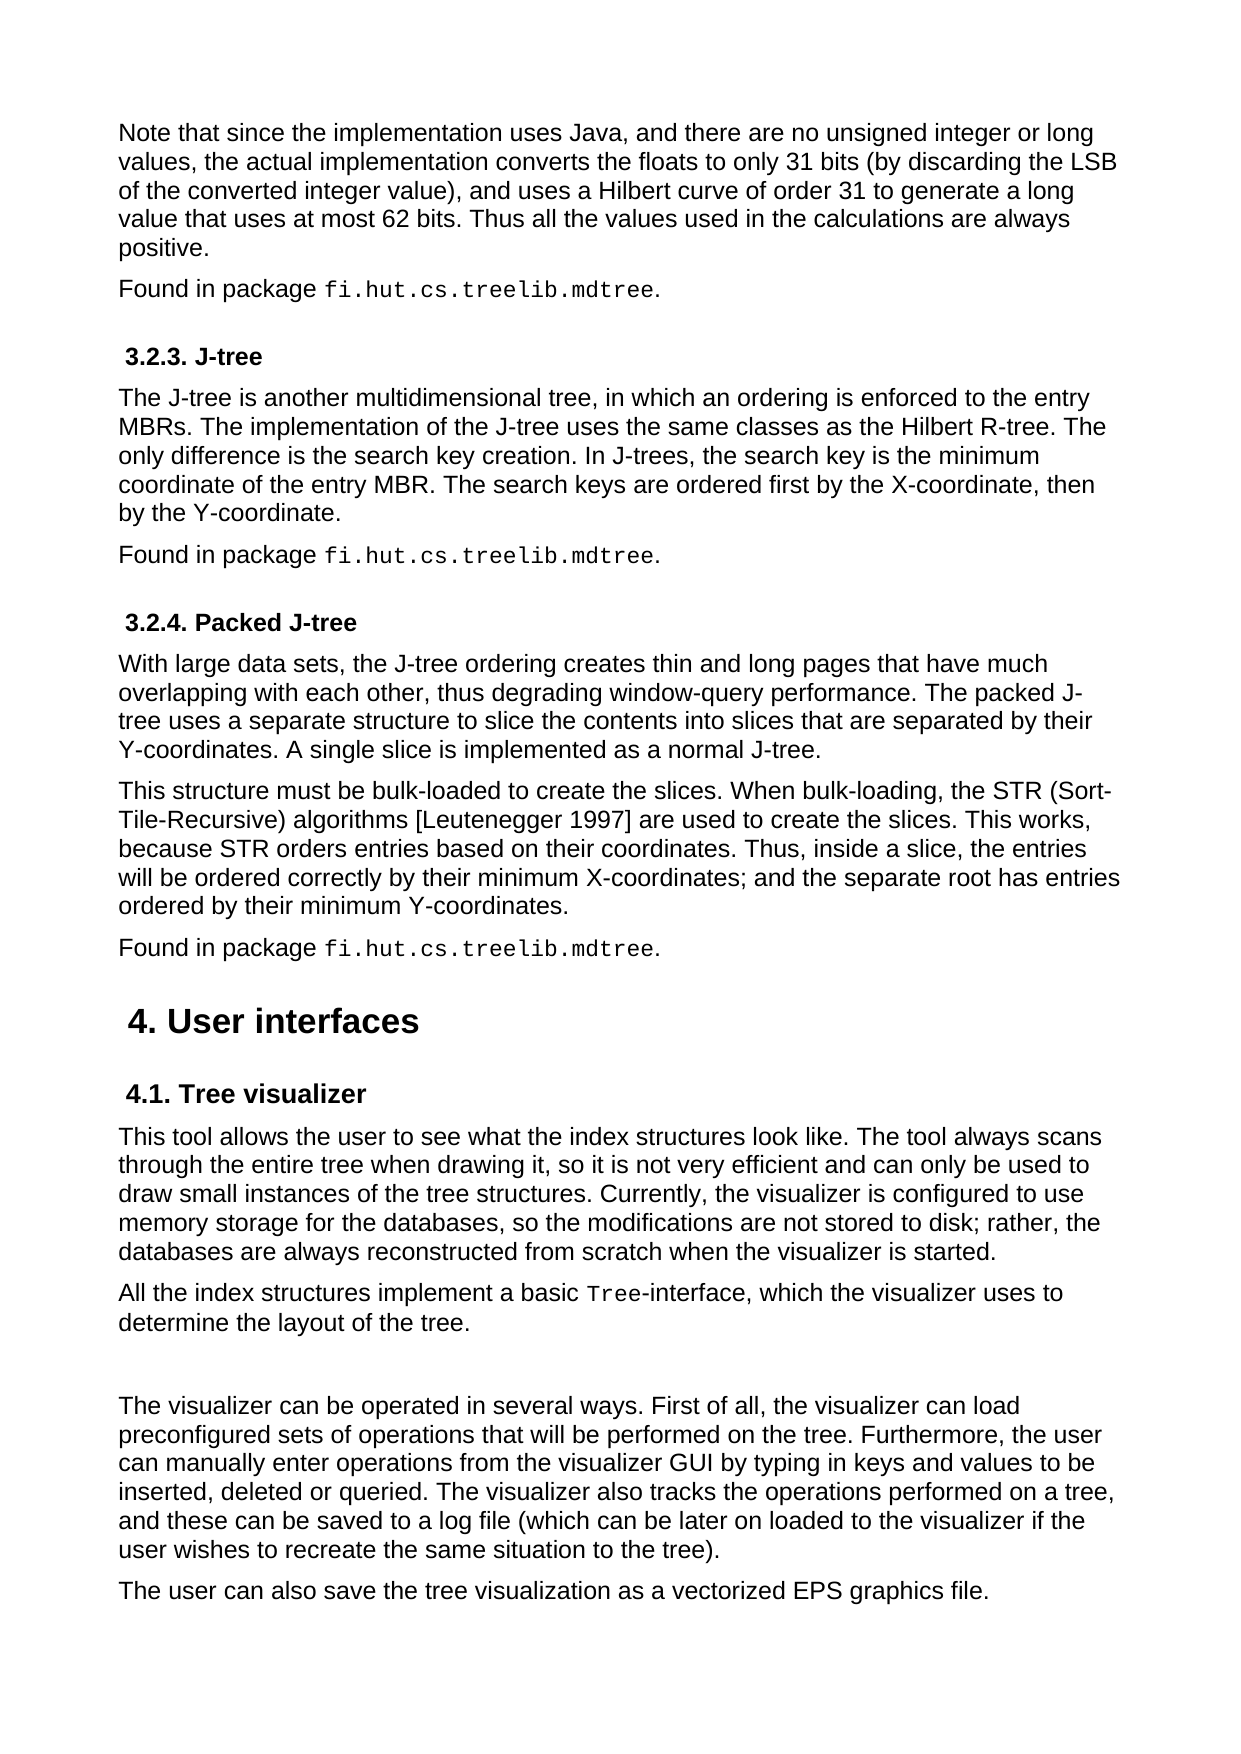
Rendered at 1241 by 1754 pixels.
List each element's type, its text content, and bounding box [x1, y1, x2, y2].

subtitle Packed J-tree [118, 607, 1122, 636]
text All the index structures implement a basic Tree-interface, which the visualizer uses to determine the layout of the tree. [118, 1278, 1122, 1337]
text The user can also save the tree visualization as a vectorized EPS graphics file. [118, 1576, 1122, 1604]
text This tool allows the user to see what the index structures look like. The tool always scans through the entire tree when drawing it, so it is not very efficient and can only be used to draw small instances of the tree structures. Currently, the visualizer is configured to use memory storage for the databases, so the modifications are not stored to disk; rather, the databases are always reconstructed from scratch when the visualizer is started. [118, 1122, 1122, 1266]
text Found in package fi.hut.cs.treelib.mdtree. [118, 932, 1122, 963]
text The J-tree is another multidimensional tree, in which an ordering is enforced to the entry MBRs. The implementation of the J-tree uses the same classes as the Hilbert R-tree. The only difference is the search key creation. In J-trees, the search key is the minimum coordinate of the entry MBR. The search keys are ordered first by the X-coordinate, then by the Y-coordinate. [118, 383, 1122, 527]
text Found in package fi.hut.cs.treelib.mdtree. [118, 274, 1122, 305]
subtitle User interfaces [118, 1000, 1122, 1041]
text With large data sets, the J-tree ordering creates thin and long pages that have much overlapping with each other, thus degrading window-query performance. The packed J-tree uses a separate structure to slice the contents into slices that are separated by their Y-coordinates. A single slice is implemented as a normal J-tree. [118, 649, 1122, 764]
subtitle Tree visualizer [118, 1078, 1122, 1109]
text Found in package fi.hut.cs.treelib.mdtree. [118, 540, 1122, 570]
text The visualizer can be operated in several ways. First of all, the visualizer can load preconfigured sets of operations that will be performed on the tree. Furthermore, the user can manually enter operations from the visualizer GUI by typing in keys and values to be inserted, deleted or queried. The visualizer also tracks the operations performed on a tree, and these can be saved to a log file (which can be later on loaded to the visualizer if the user wishes to recreate the same situation to the tree). [118, 1391, 1122, 1563]
text This structure must be bulk-loaded to create the slices. When bulk-loading, the STR (Sort-Tile-Recursive) algorithms [Leutenegger 1997] are used to create the slices. This works, because STR orders entries based on their coordinates. Thus, inside a slice, the entries will be ordered correctly by their minimum X-coordinates; and the separate root has entries ordered by their minimum Y-coordinates. [118, 776, 1122, 920]
subtitle J-tree [118, 342, 1122, 371]
text Note that since the implementation uses Java, and there are no unsigned integer or long values, the actual implementation converts the floats to only 31 bits (by discarding the LSB of the converted integer value), and uses a Hilbert curve of order 31 to generate a long value that uses at most 62 bits. Thus all the values used in the calculations are always positive. [118, 118, 1122, 262]
